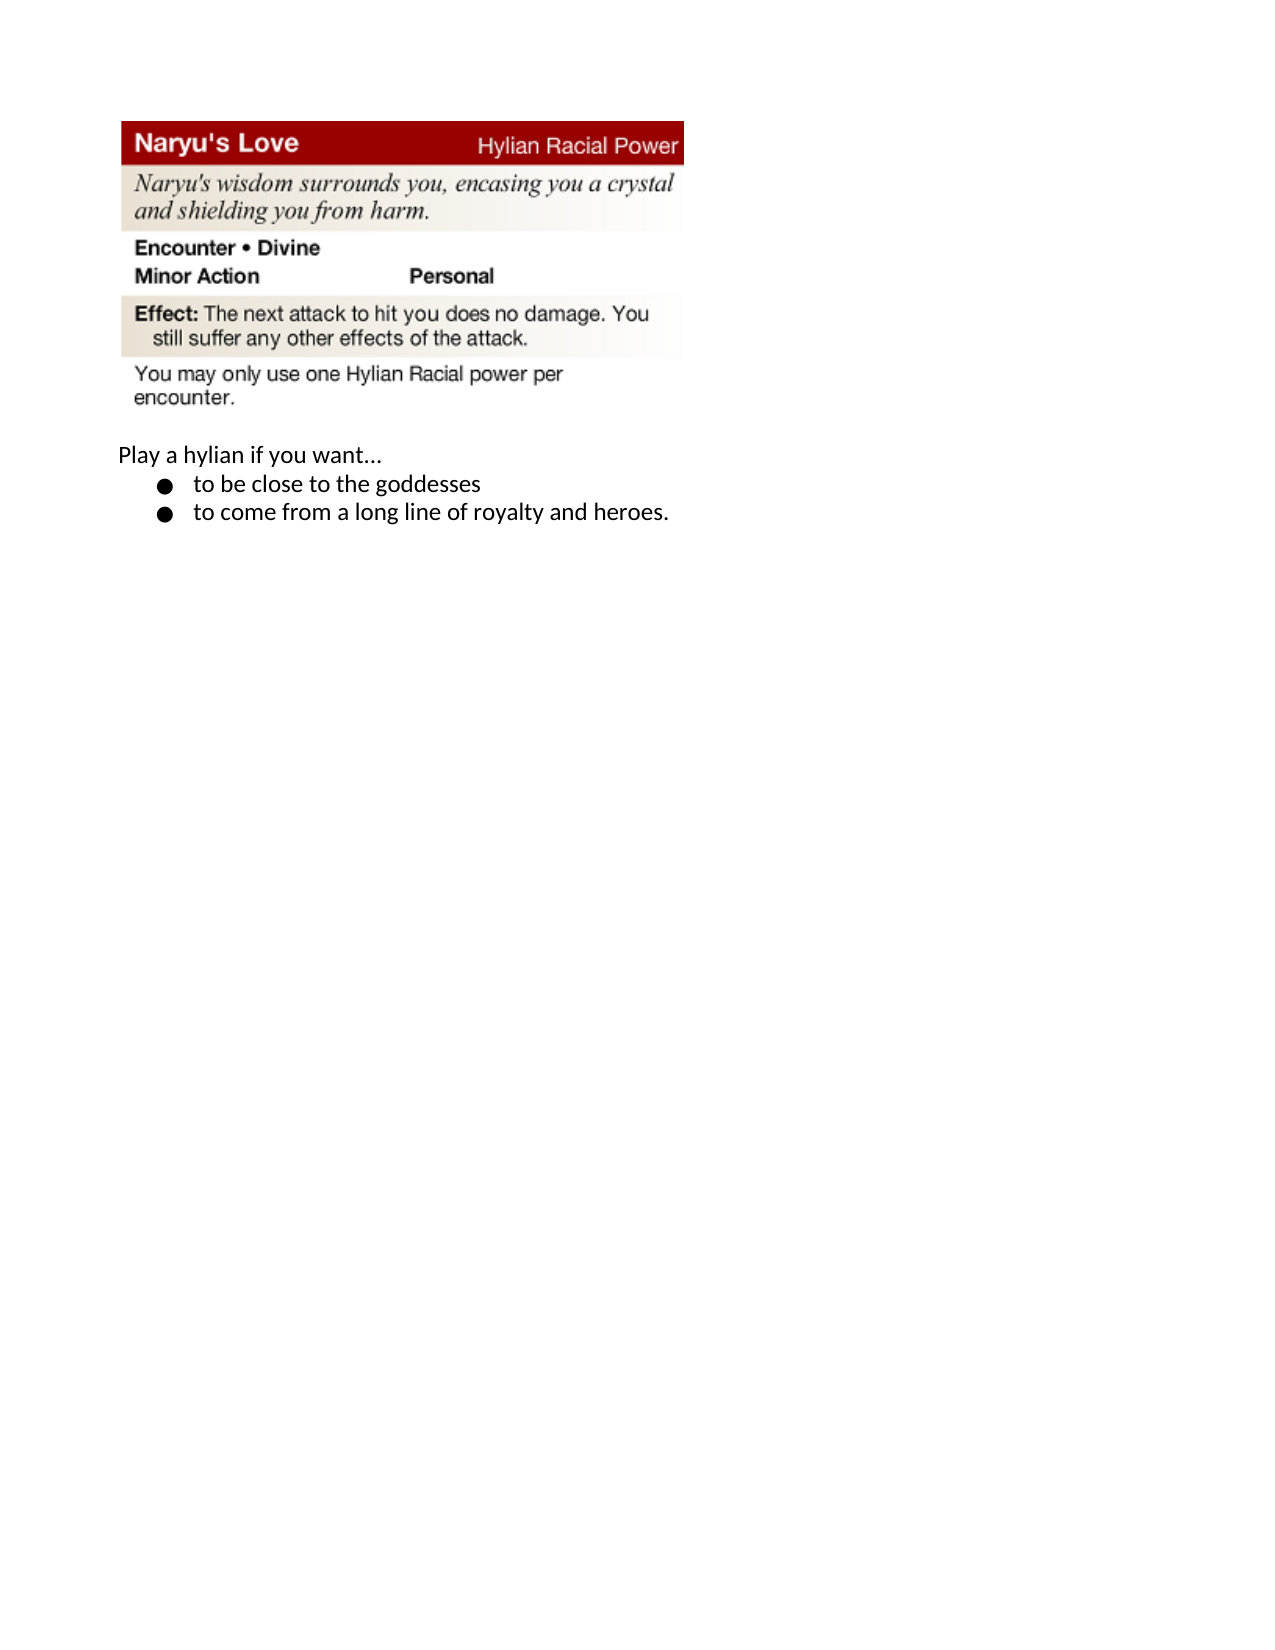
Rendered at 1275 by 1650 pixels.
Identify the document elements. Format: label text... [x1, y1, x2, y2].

list to be close to the goddesses [156, 470, 1157, 498]
picture [121, 121, 684, 417]
list to come from a long line of royalty and heroes. [156, 498, 1157, 527]
text Play a hylian if you want... [118, 445, 1157, 470]
